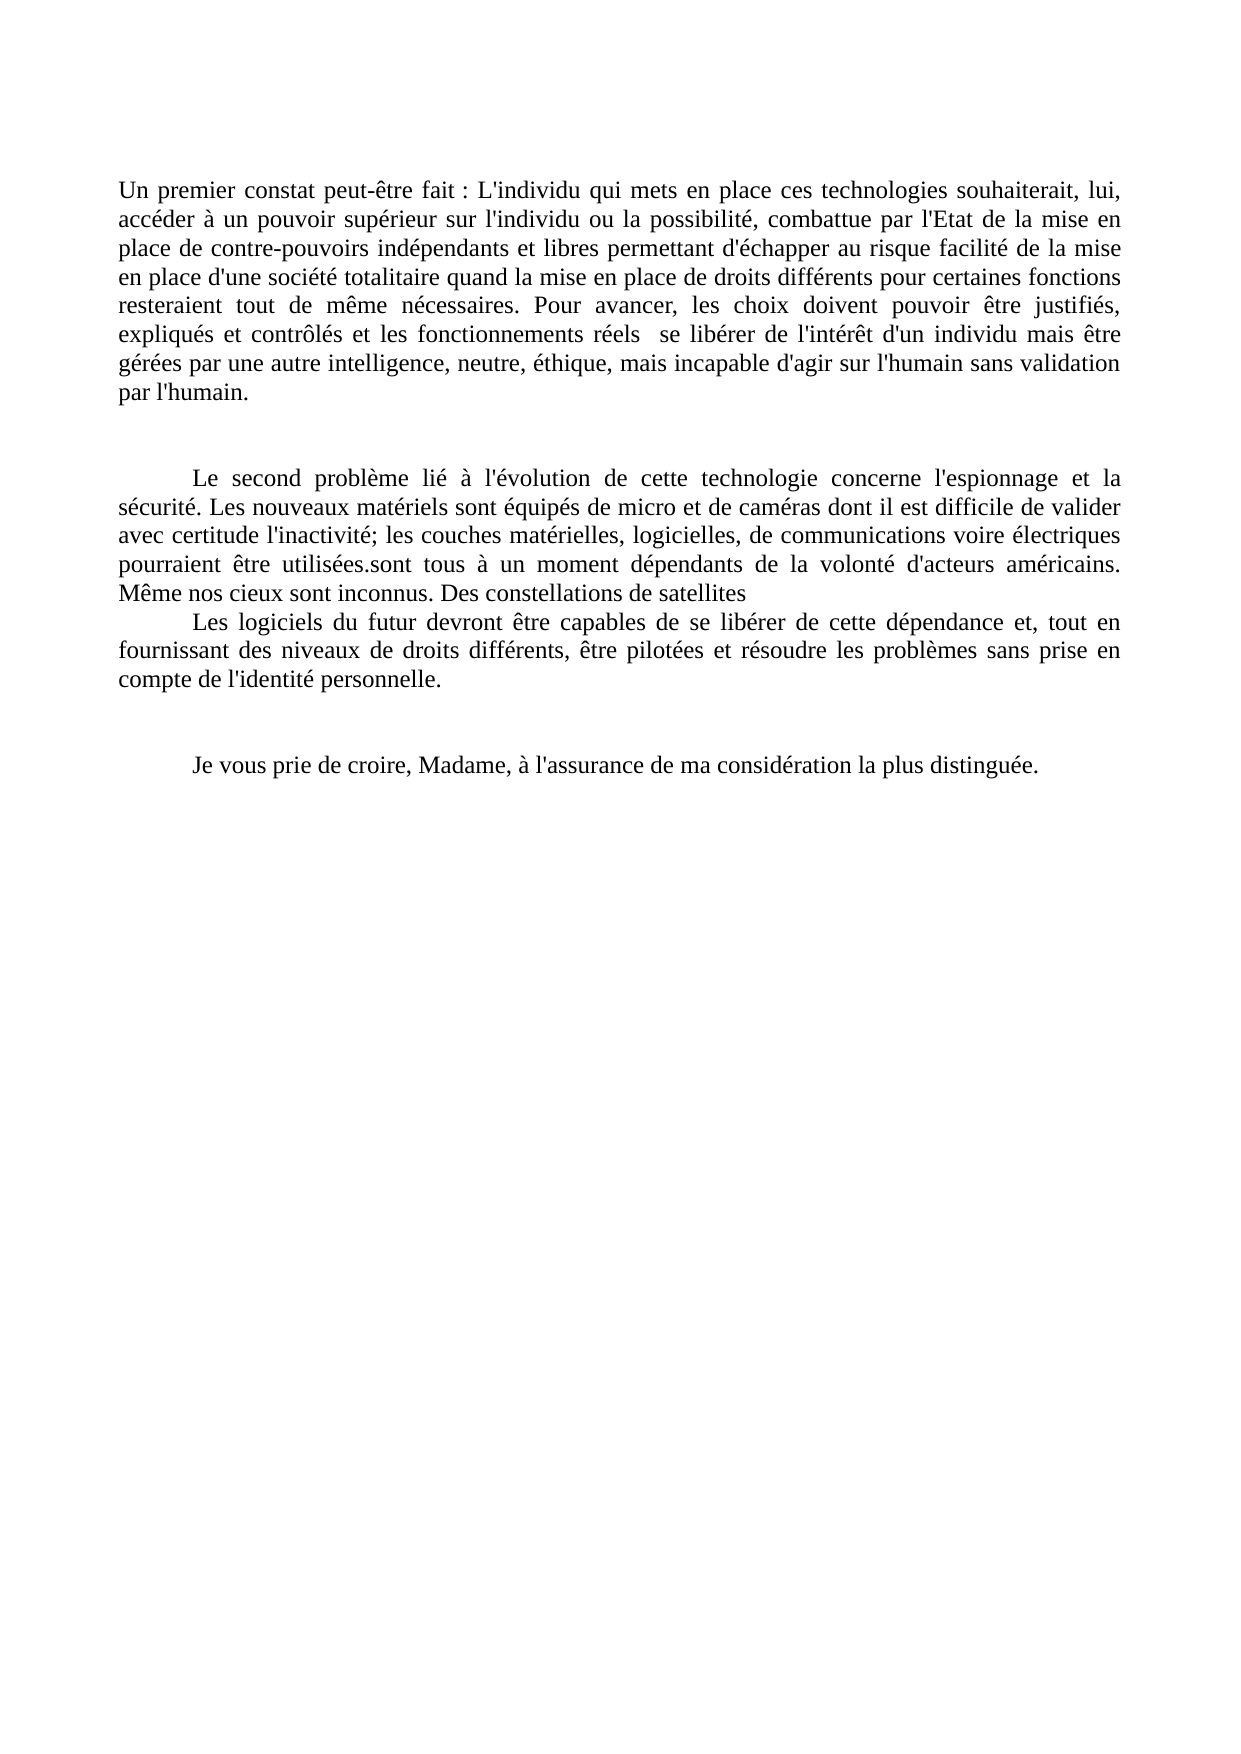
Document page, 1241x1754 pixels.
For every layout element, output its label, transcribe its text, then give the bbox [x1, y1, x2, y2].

text Le second problème lié à l'évolution de cette technologie concerne l'espionnage et la sécurité. Les nouveaux matériels sont équipés de micro et de caméras dont il est difficile de valider avec certitude l'inactivité; les couches matérielles, logicielles, de communications voire électriques pourraient être utilisées.sont tous à un moment dépendants de la volonté d'acteurs américains. Même nos cieux sont inconnus. Des constellations de satellites [118, 463, 1122, 607]
text Les logiciels du futur devront être capables de se libérer de cette dépendance et, tout en fournissant des niveaux de droits différents, être pilotées et résoudre les problèmes sans prise en compte de l'identité personnelle. [118, 607, 1122, 693]
text Un premier constat peut-être fait : L'individu qui mets en place ces technologies souhaiterait, lui, accéder à un pouvoir supérieur sur l'individu ou la possibilité, combattue par l'Etat de la mise en place de contre-pouvoirs indépendants et libres permettant d'échapper au risque facilité de la mise en place d'une société totalitaire quand la mise en place de droits différents pour certaines fonctions resteraient tout de même nécessaires. Pour avancer, les choix doivent pouvoir être justifiés, expliqués et contrôlés et les fonctionnements réels se libérer de l'intérêt d'un individu mais être gérées par une autre intelligence, neutre, éthique, mais incapable d'agir sur l'humain sans validation par l'humain. [118, 176, 1122, 406]
text Je vous prie de croire, Madame, à l'assurance de ma considération la plus distinguée. [118, 751, 1122, 779]
